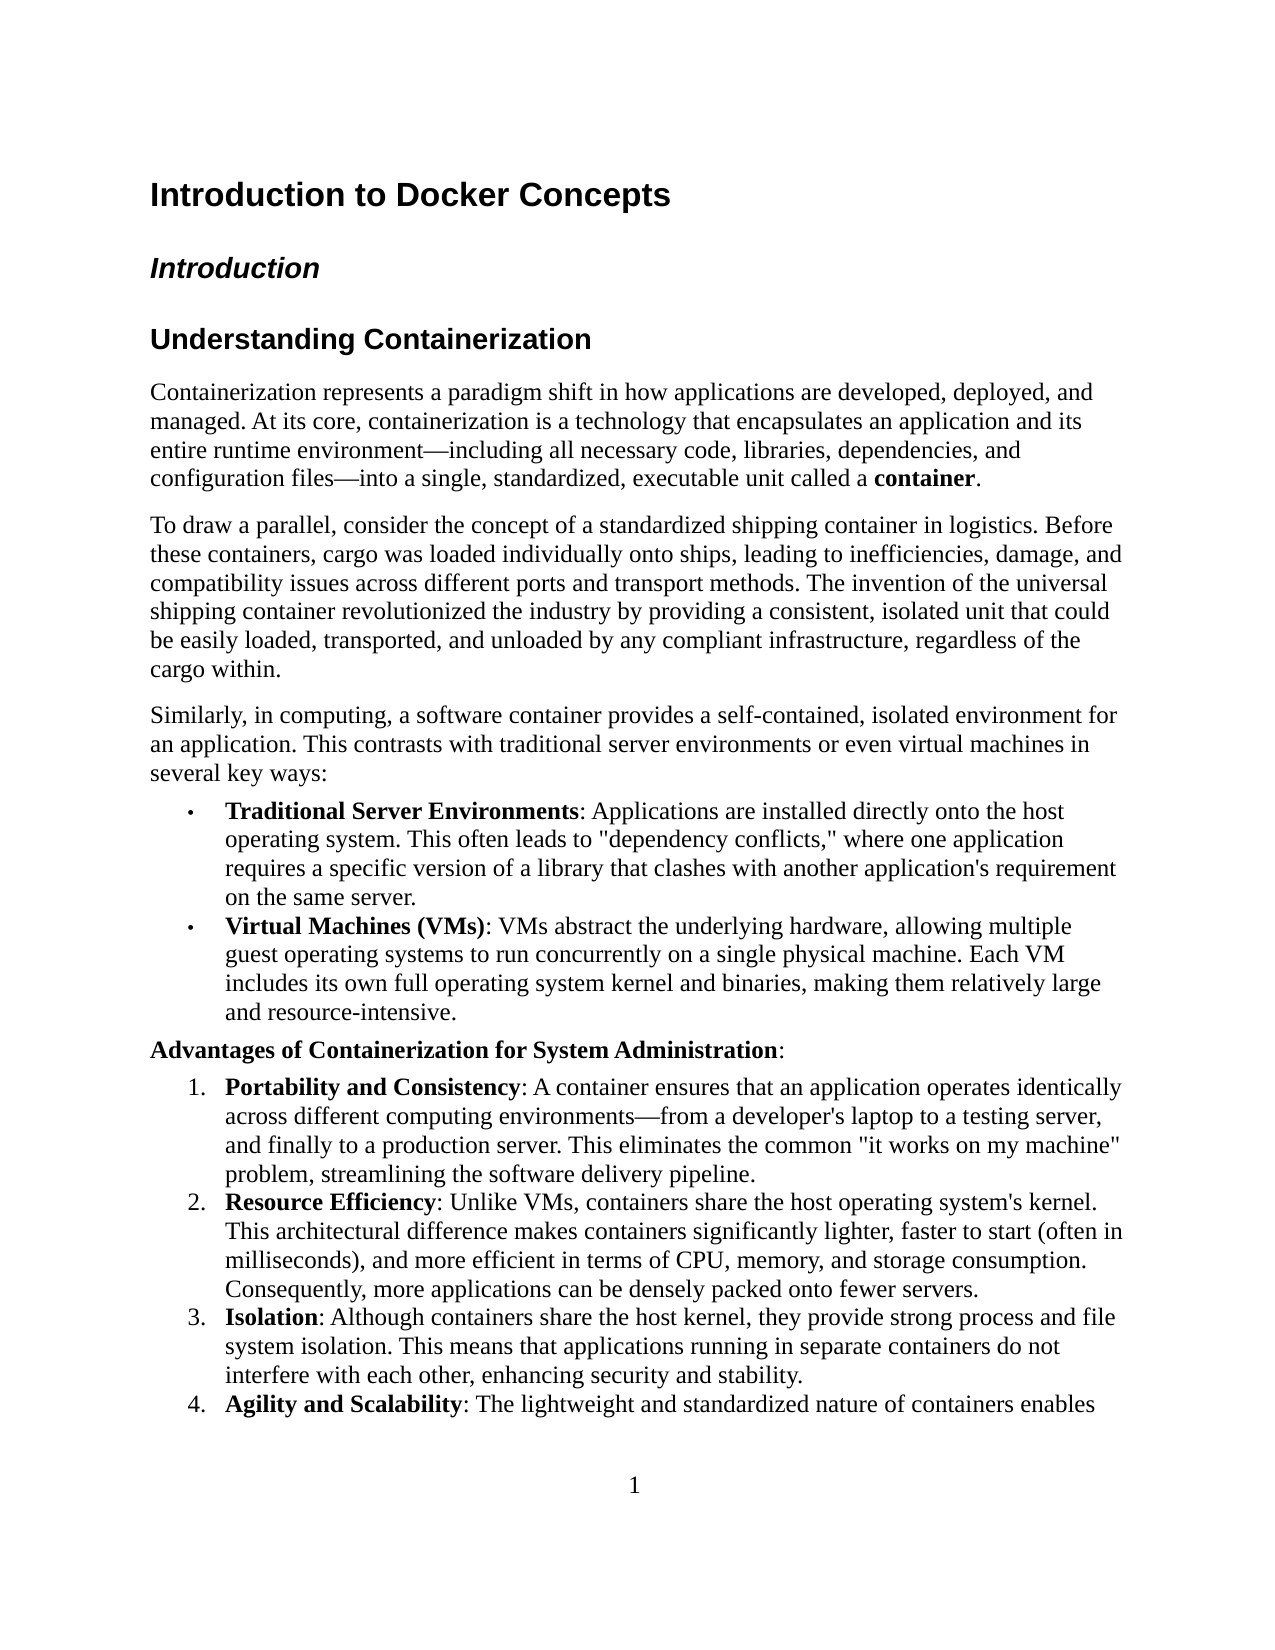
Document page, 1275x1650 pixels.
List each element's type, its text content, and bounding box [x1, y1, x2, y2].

list Resource Efficiency: Unlike VMs, containers share the host operating system's kernel. This architectural difference makes containers significantly lighter, faster to start (often in milliseconds), and more efficient in terms of CPU, memory, and storage consumption. Consequently, more applications can be densely packed onto fewer servers. [187, 1187, 1125, 1302]
text To draw a parallel, consider the concept of a standardized shipping container in logistics. Before these containers, cargo was loaded individually onto ships, leading to inefficiencies, damage, and compatibility issues across different ports and transport methods. The invention of the universal shipping container revolutionized the industry by providing a consistent, isolated unit that could be easily loaded, transported, and unloaded by any compliant infrastructure, regardless of the cargo within. [150, 510, 1125, 683]
list Isolation: Although containers share the host kernel, they provide strong process and file system isolation. This means that applications running in separate containers do not interfere with each other, enhancing security and stability. [187, 1302, 1125, 1389]
subtitle Understanding Containerization [150, 322, 1125, 356]
text Containerization represents a paradigm shift in how applications are developed, deployed, and managed. At its core, containerization is a technology that encapsulates an application and its entire runtime environment—including all necessary code, libraries, dependencies, and configuration files—into a single, standardized, executable unit called a container. [150, 377, 1125, 492]
subtitle Introduction [150, 251, 1125, 285]
text Advantages of Containerization for System Administration: [150, 1035, 1125, 1063]
subtitle Introduction to Docker Concepts [150, 175, 1125, 214]
list Portability and Consistency: A container ensures that an application operates identically across different computing environments—from a developer's laptop to a testing server, and finally to a production server. This eliminates the common "it works on my machine" problem, streamlining the software delivery pipeline. [187, 1072, 1125, 1187]
list Traditional Server Environments: Applications are installed directly onto the host operating system. This often leads to "dependency conflicts," where one application requires a specific version of a library that clashes with another application's requirement on the same server. [187, 796, 1125, 911]
list Agility and Scalability: The lightweight and standardized nature of containers enables [187, 1389, 1125, 1417]
list Virtual Machines (VMs): VMs abstract the underlying hardware, allowing multiple guest operating systems to run concurrently on a single physical machine. Each VM includes its own full operating system kernel and binaries, making them relatively large and resource-intensive. [187, 911, 1125, 1026]
text Similarly, in computing, a software container provides a self-contained, isolated environment for an application. This contrasts with traditional server environments or even virtual machines in several key ways: [150, 701, 1125, 787]
